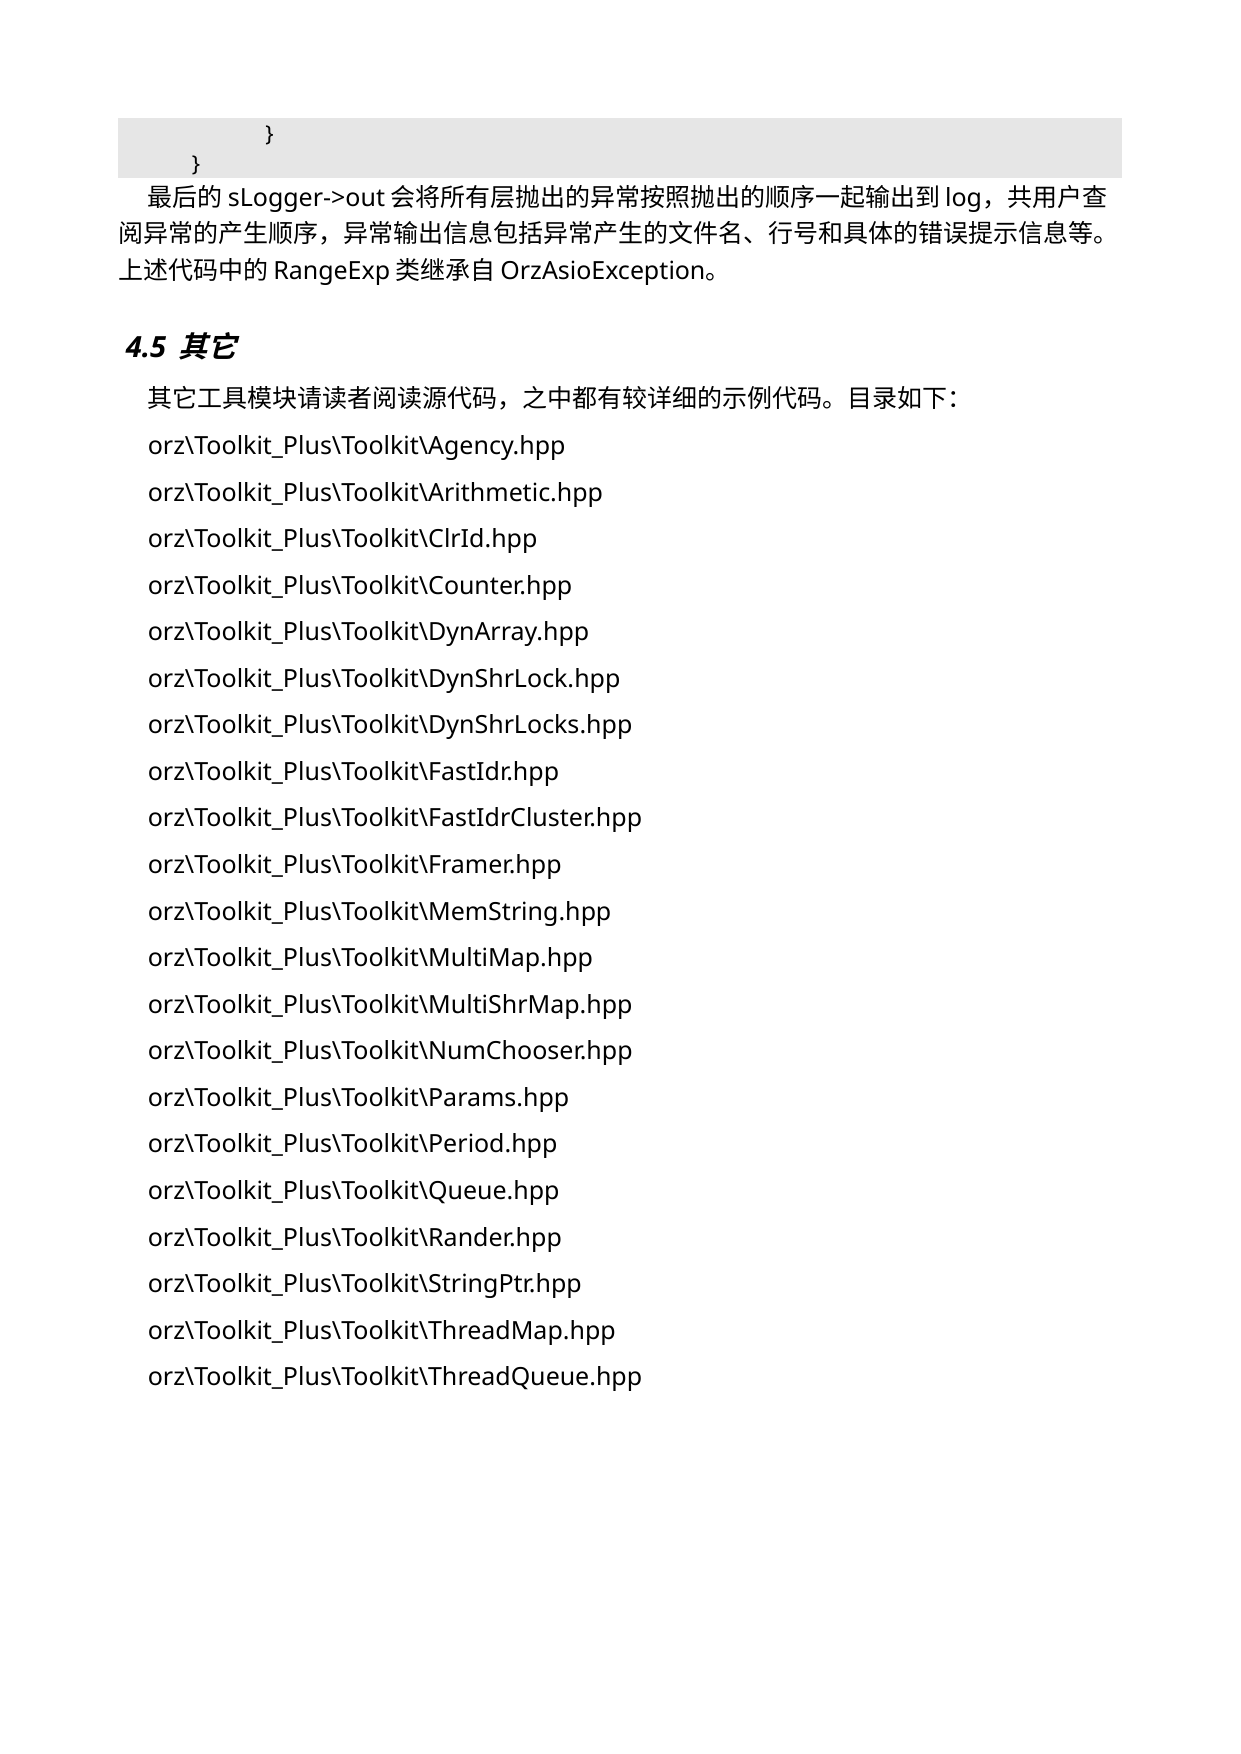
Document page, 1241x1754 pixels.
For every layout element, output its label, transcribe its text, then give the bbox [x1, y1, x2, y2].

text orz\Toolkit_Plus\Toolkit\MemString.hpp [118, 893, 1122, 927]
text orz\Toolkit_Plus\Toolkit\ThreadMap.hpp [118, 1312, 1122, 1346]
text orz\Toolkit_Plus\Toolkit\ClrId.hpp [118, 521, 1122, 555]
text orz\Toolkit_Plus\Toolkit\Counter.hpp [118, 567, 1122, 601]
text orz\Toolkit_Plus\Toolkit\StringPtr.hpp [118, 1266, 1122, 1300]
text orz\Toolkit_Plus\Toolkit\MultiMap.hpp [118, 940, 1122, 974]
text orz\Toolkit_Plus\Toolkit\Queue.hpp [118, 1173, 1122, 1207]
text 最后的sLogger->out会将所有层抛出的异常按照抛出的顺序一起输出到log，共用户查阅异常的产生顺序，异常输出信息包括异常产生的文件名、行号和具体的错误提示信息等。上述代码中的RangeExp类继承自OrzAsioException。 [118, 178, 1122, 286]
text orz\Toolkit_Plus\Toolkit\DynArray.hpp [118, 614, 1122, 648]
text } [118, 118, 1122, 148]
text orz\Toolkit_Plus\Toolkit\FastIdrCluster.hpp [118, 800, 1122, 834]
text orz\Toolkit_Plus\Toolkit\ThreadQueue.hpp [118, 1359, 1122, 1393]
text orz\Toolkit_Plus\Toolkit\Rander.hpp [118, 1219, 1122, 1253]
text orz\Toolkit_Plus\Toolkit\Arithmetic.hpp [118, 474, 1122, 508]
subtitle 其它 [118, 324, 1122, 366]
text orz\Toolkit_Plus\Toolkit\Framer.hpp [118, 847, 1122, 881]
text } [118, 148, 1122, 178]
text orz\Toolkit_Plus\Toolkit\FastIdr.hpp [118, 753, 1122, 788]
text orz\Toolkit_Plus\Toolkit\DynShrLocks.hpp [118, 707, 1122, 741]
text orz\Toolkit_Plus\Toolkit\MultiShrMap.hpp [118, 986, 1122, 1020]
text orz\Toolkit_Plus\Toolkit\NumChooser.hpp [118, 1033, 1122, 1067]
text orz\Toolkit_Plus\Toolkit\DynShrLock.hpp [118, 660, 1122, 694]
text orz\Toolkit_Plus\Toolkit\Params.hpp [118, 1079, 1122, 1113]
text 其它工具模块请读者阅读源代码，之中都有较详细的示例代码。目录如下： [118, 379, 1122, 415]
text orz\Toolkit_Plus\Toolkit\Period.hpp [118, 1126, 1122, 1160]
text orz\Toolkit_Plus\Toolkit\Agency.hpp [118, 428, 1122, 462]
